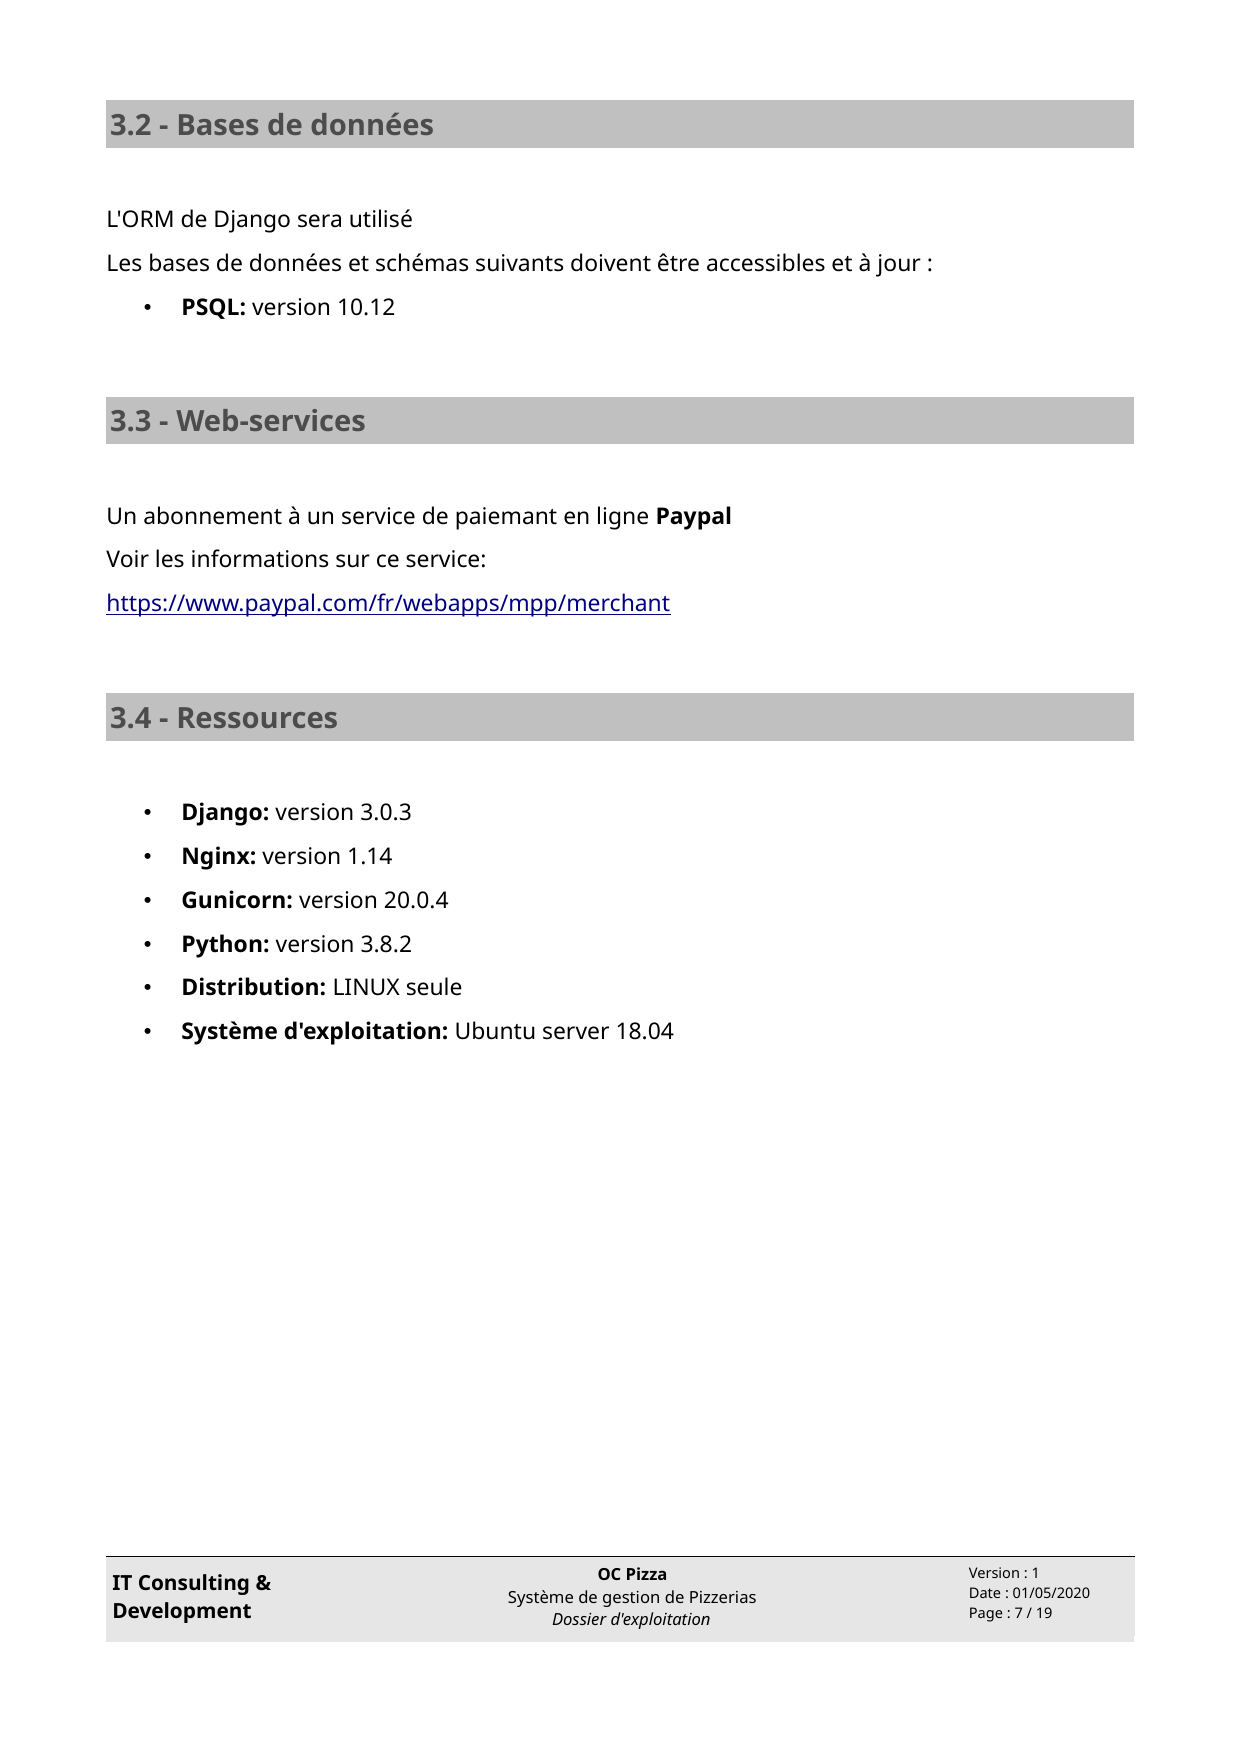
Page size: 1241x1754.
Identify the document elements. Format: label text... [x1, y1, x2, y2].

list Gunicorn: version 20.0.4 [144, 884, 1134, 915]
text Les bases de données et schémas suivants doivent être accessibles et à jour : [106, 247, 1134, 278]
subtitle Web-services [107, 398, 1133, 443]
list Nginx: version 1.14 [144, 840, 1134, 871]
list Système d'exploitation: Ubuntu server 18.04 [144, 1015, 1134, 1046]
text Voir les informations sur ce service: [106, 543, 1134, 575]
text L'ORM de Django sera utilisé [106, 203, 1134, 234]
list Python: version 3.8.2 [144, 927, 1134, 959]
subtitle Ressources [107, 695, 1133, 740]
text https://www.paypal.com/fr/webapps/mpp/merchant [106, 587, 1134, 618]
subtitle Bases de données [107, 101, 1133, 147]
list Django: version 3.0.3 [144, 796, 1134, 827]
list Distribution: LINUX seule [144, 971, 1134, 1002]
text Un abonnement à un service de paiemant en ligne Paypal [106, 500, 1134, 531]
list PSQL: version 10.12 [144, 291, 1134, 322]
